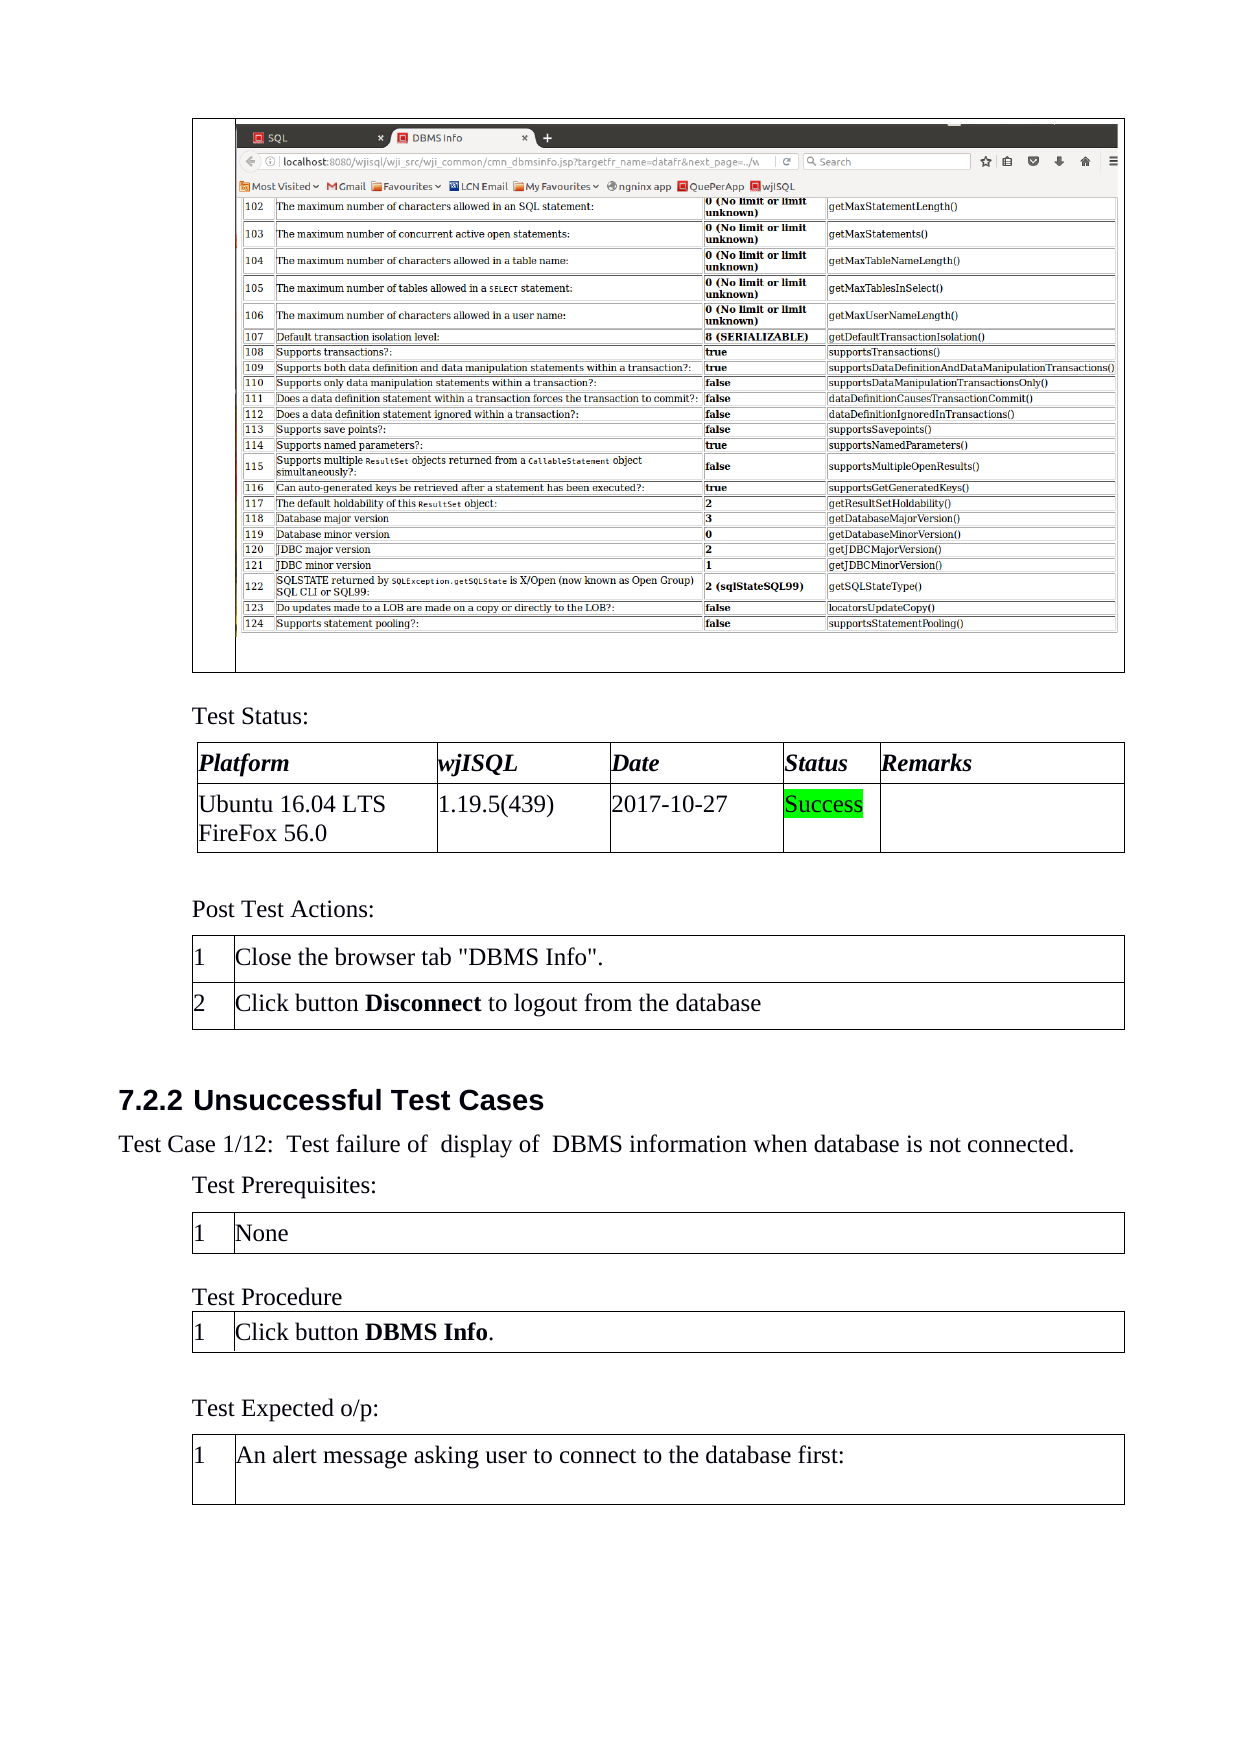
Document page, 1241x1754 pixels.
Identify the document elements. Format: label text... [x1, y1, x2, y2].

text Test Case 1/12: Test failure of display of DBMS information when database is not connected. [118, 1129, 1122, 1158]
text Test Status: [118, 701, 1122, 729]
subtitle Unsuccessful Test Cases [118, 1083, 1122, 1117]
table_header [193, 119, 235, 672]
table_header None [235, 1213, 1124, 1253]
table_header Platform [198, 743, 437, 783]
table_header Status [784, 743, 880, 783]
text Post Test Actions: [118, 894, 1122, 923]
picture [235, 124, 1118, 637]
table_cell [881, 784, 1124, 852]
table_header 1 [193, 1435, 235, 1504]
text Test Procedure [118, 1282, 1122, 1311]
table_cell 2017-10-27 [611, 784, 783, 852]
table_header wjISQL [438, 743, 610, 783]
table_cell Click button Disconnect to logout from the database [235, 983, 1124, 1029]
table_header Close the browser tab "DBMS Info". [235, 936, 1124, 982]
text Test Prerequisites: [118, 1171, 1122, 1199]
table_header 1 [193, 936, 234, 982]
table_header 1 [193, 1213, 234, 1253]
table_cell Ubuntu 16.04 LTS FireFox 56.0 [198, 784, 437, 852]
text Test Expected o/p: [118, 1393, 1122, 1422]
table_cell Success [784, 784, 880, 852]
table_header 1 [193, 1312, 234, 1351]
table_header [236, 119, 1124, 672]
table_cell 2 [193, 983, 234, 1029]
table_header An alert message asking user to connect to the database first: [236, 1435, 1124, 1504]
table_cell 1.19.5(439) [438, 784, 610, 852]
table_header Remarks [881, 743, 1124, 783]
table_header Click button DBMS Info. [235, 1312, 1124, 1351]
table_header Date [611, 743, 783, 783]
